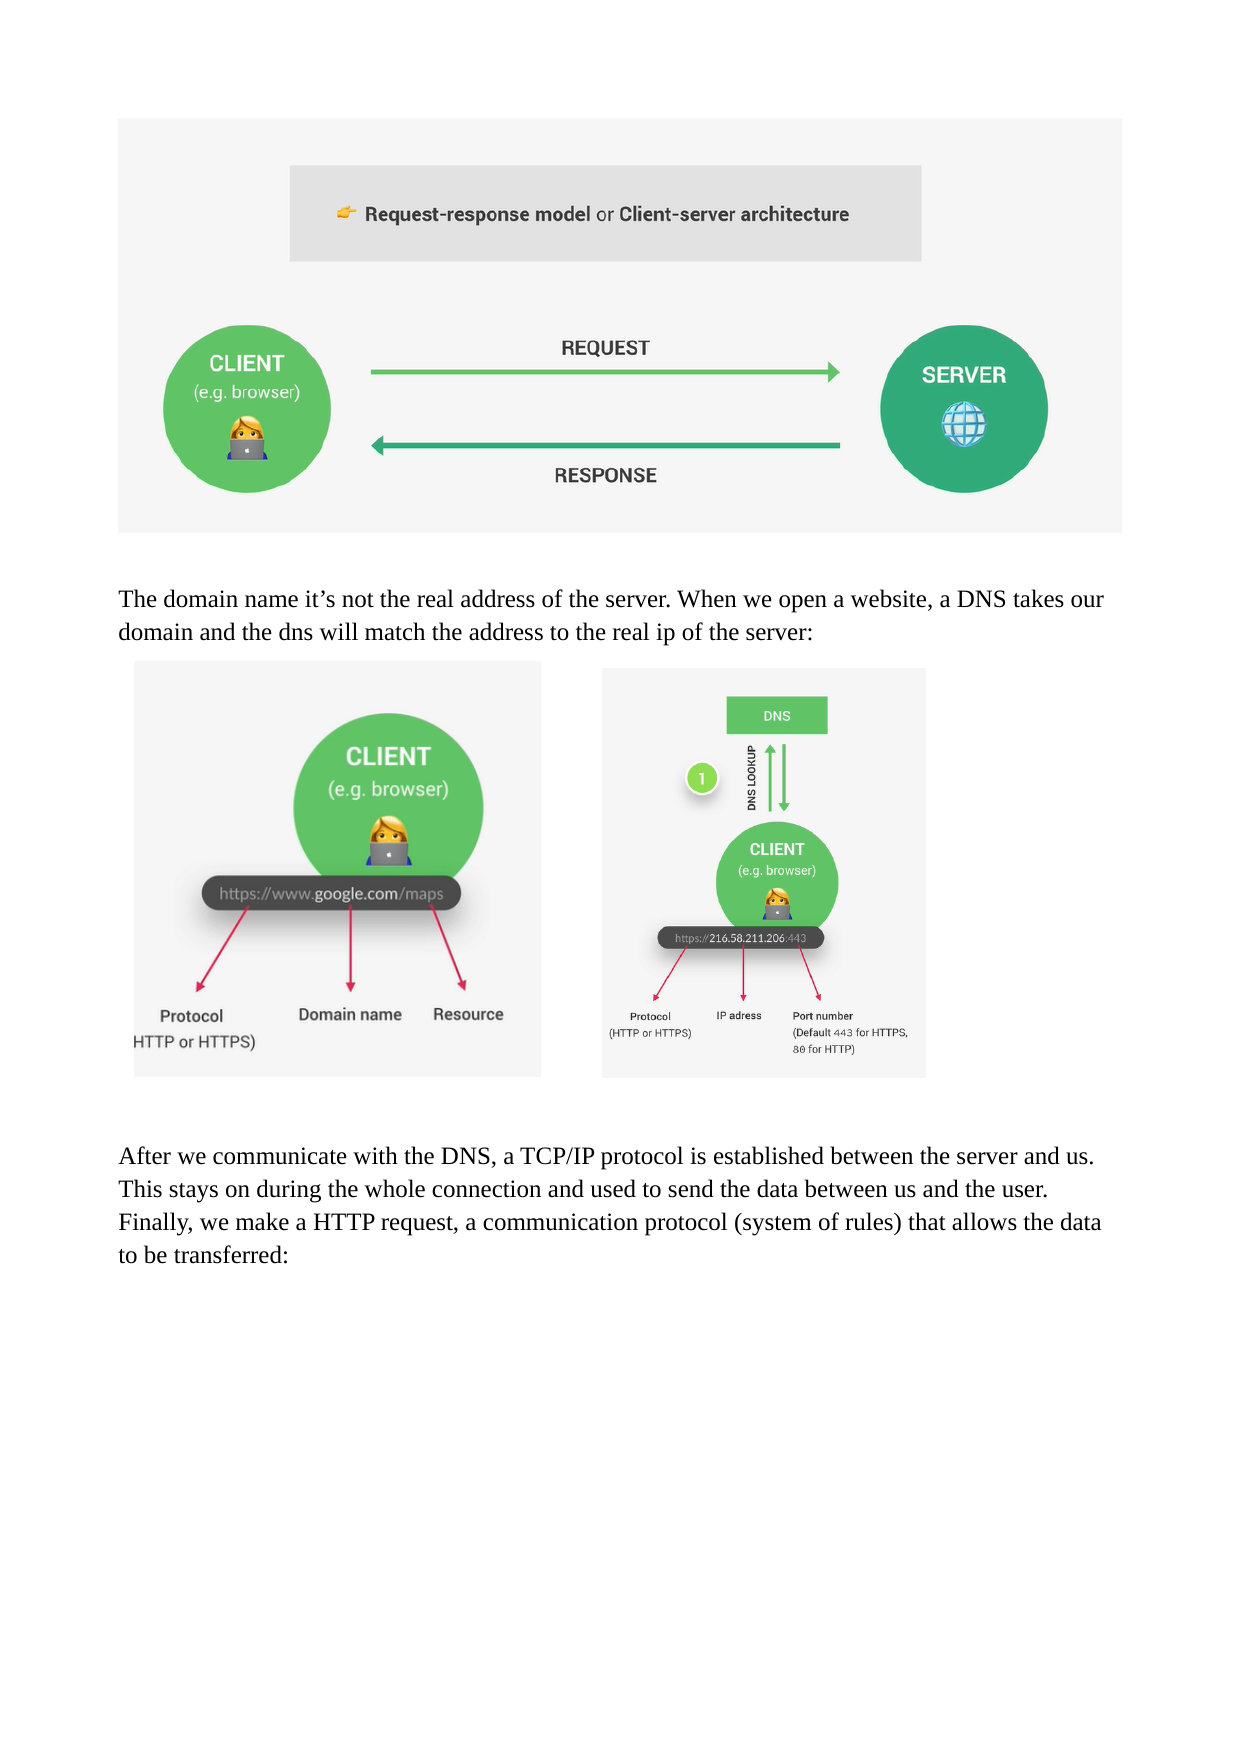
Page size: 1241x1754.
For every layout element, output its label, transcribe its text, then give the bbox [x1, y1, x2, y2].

picture [134, 661, 542, 1077]
picture [118, 118, 1123, 533]
text After we communicate with the DNS, a TCP/IP protocol is established between the server and us. This stays on during the whole connection and used to send the data between us and the user. Finally, we make a HTTP request, a communication protocol (system of rules) that allows the data to be transferred: [118, 1141, 1122, 1268]
picture [602, 668, 927, 1078]
text The domain name it’s not the real address of the server. When we open a website, a DNS takes our domain and the dns will match the address to the real ip of the server: [118, 584, 1122, 646]
